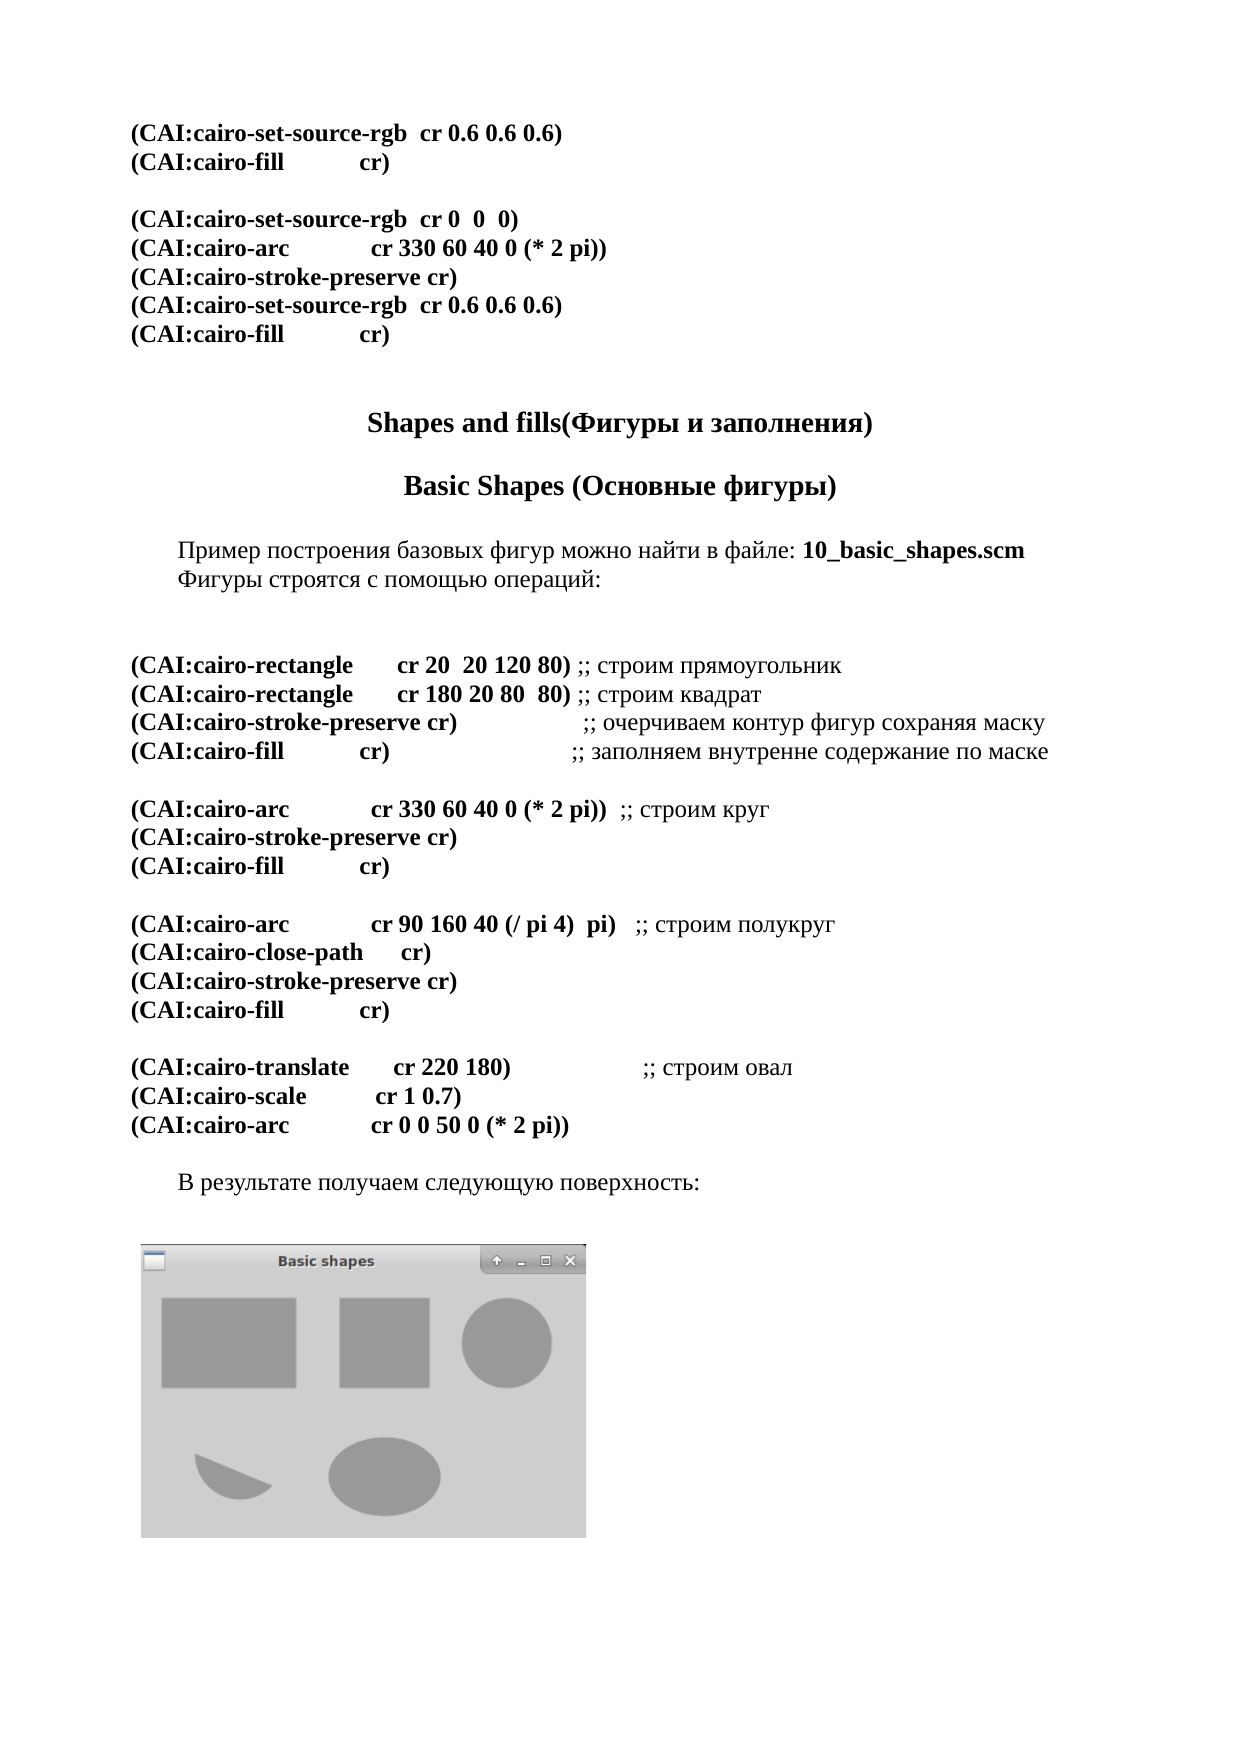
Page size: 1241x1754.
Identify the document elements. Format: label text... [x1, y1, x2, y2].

text (CAI:cairo-rectangle cr 20 20 120 80) ;; строим прямоугольник [118, 650, 1122, 679]
text (CAI:cairo-close-path cr) [118, 937, 1122, 966]
text (CAI:cairo-stroke-preserve cr) [118, 966, 1122, 995]
text Basic Shapes (Основные фигуры) [118, 468, 1122, 501]
text (CAI:cairo-fill cr) [118, 319, 1122, 348]
text (CAI:cairo-set-source-rgb cr 0.6 0.6 0.6) [118, 118, 1122, 147]
text (CAI:cairo-stroke-preserve cr) ;; очерчиваем контур фигур сохраняя маску [118, 707, 1122, 736]
text (CAI:cairo-stroke-preserve cr) [118, 262, 1122, 291]
text (CAI:cairo-translate cr 220 180) ;; строим овал [118, 1052, 1122, 1081]
text (CAI:cairo-fill cr) ;; заполняем внутренне содержание по маске [118, 736, 1122, 765]
text (CAI:cairo-arc cr 330 60 40 0 (* 2 pi)) ;; строим круг [118, 794, 1122, 822]
text (CAI:cairo-arc cr 0 0 50 0 (* 2 pi)) [118, 1110, 1122, 1139]
text (CAI:cairo-rectangle cr 180 20 80 80) ;; строим квадрат [118, 679, 1122, 707]
text Shapes and fills(Фигуры и заполнения) [118, 406, 1122, 439]
text (CAI:cairo-fill cr) [118, 995, 1122, 1024]
text Фигуры строятся с помощью операций: [118, 564, 1122, 592]
text (CAI:cairo-scale cr 1 0.7) [118, 1081, 1122, 1110]
text (CAI:cairo-arc cr 90 160 40 (/ pi 4) pi) ;; строим полукруг [118, 909, 1122, 937]
text В результате получаем следующую поверхность: [118, 1167, 1122, 1196]
text (CAI:cairo-stroke-preserve cr) [118, 822, 1122, 851]
text (CAI:cairo-set-source-rgb cr 0 0 0) [118, 204, 1122, 233]
text (CAI:cairo-set-source-rgb cr 0.6 0.6 0.6) [118, 291, 1122, 319]
text (CAI:cairo-arc cr 330 60 40 0 (* 2 pi)) [118, 233, 1122, 262]
text (CAI:cairo-fill cr) [118, 147, 1122, 176]
text Пример построения базовых фигур можно найти в файле: 10_basic_shapes.scm [118, 535, 1122, 564]
text (CAI:cairo-fill cr) [118, 851, 1122, 880]
picture [140, 1244, 587, 1538]
